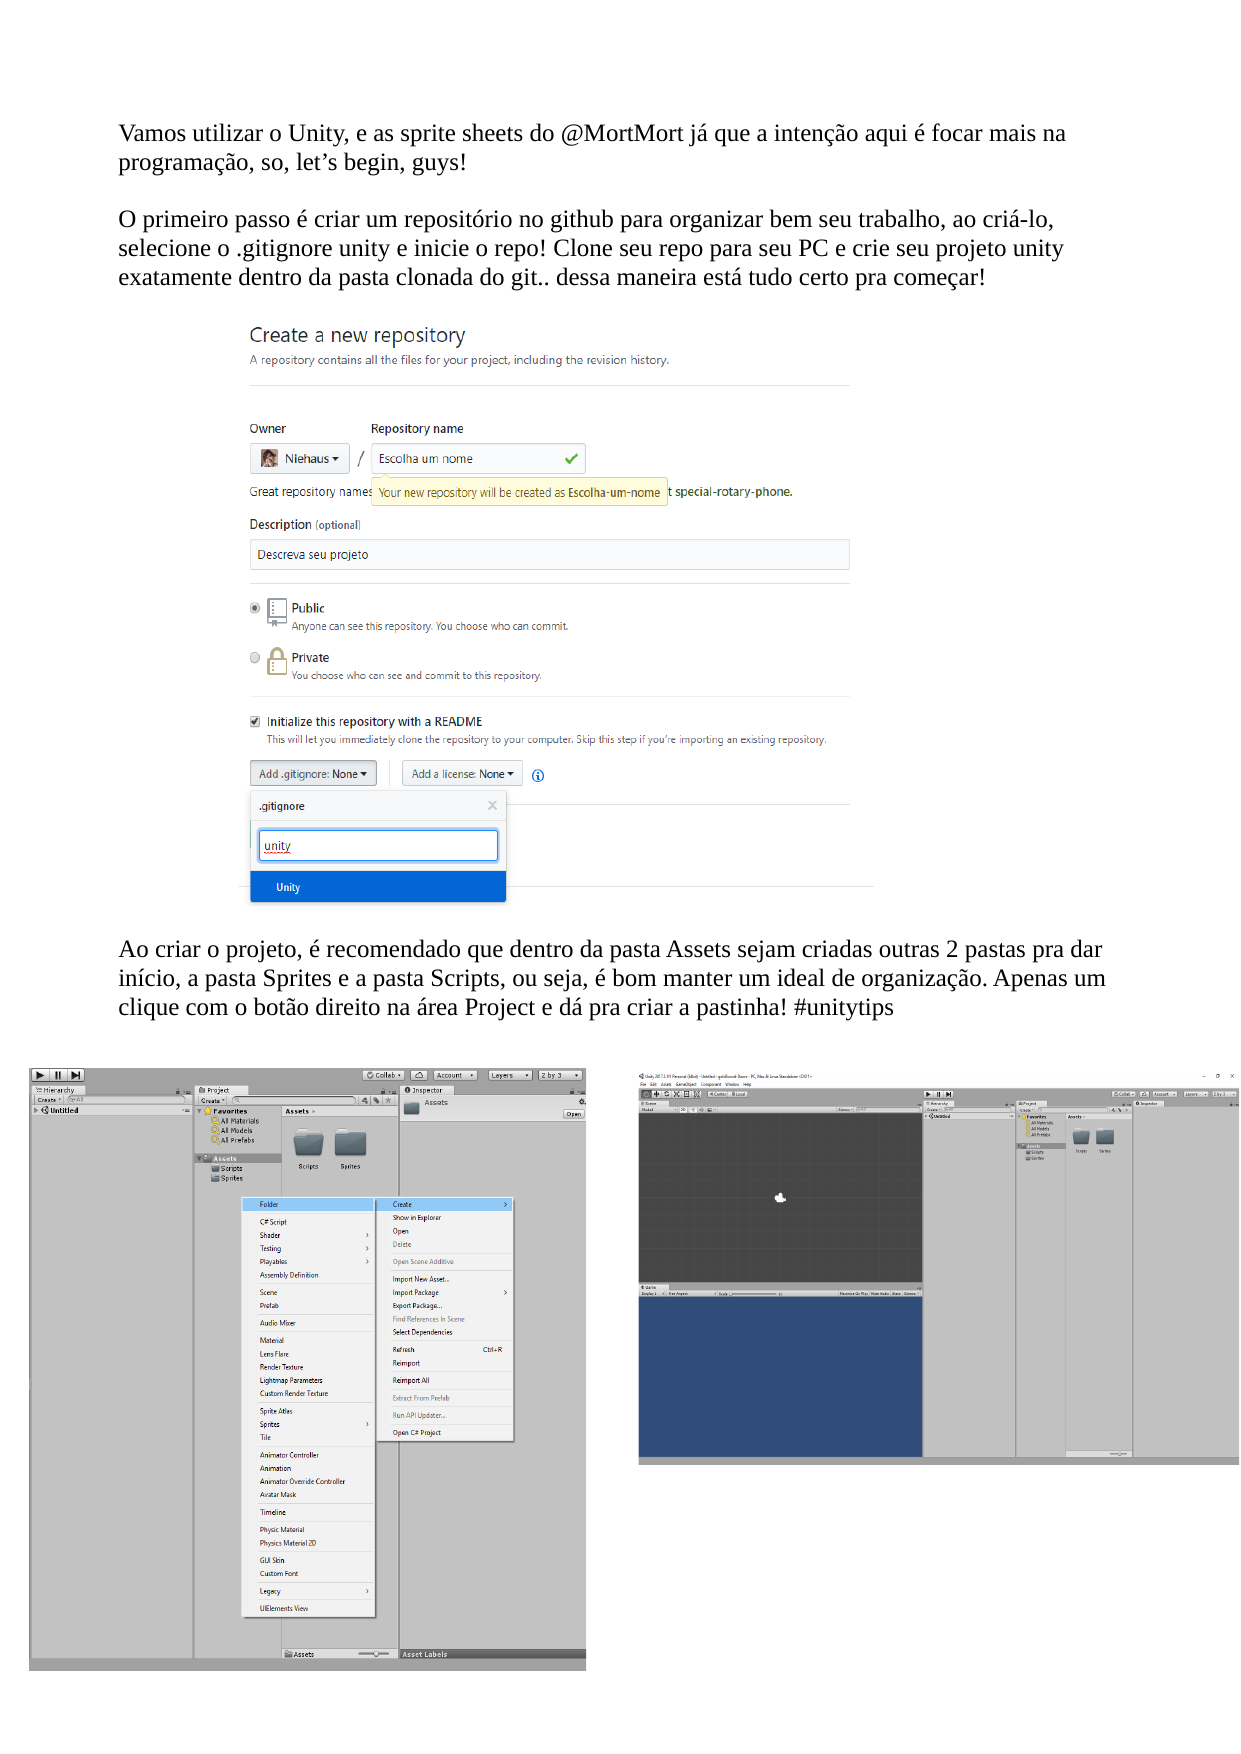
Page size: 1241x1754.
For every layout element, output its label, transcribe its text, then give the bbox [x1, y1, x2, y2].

picture [238, 320, 874, 906]
picture [638, 1072, 1240, 1465]
text Ao criar o projeto, é recomendado que dentro da pasta Assets sejam criadas outras 2 pastas pra dar início, a pasta Sprites e a pasta Scripts, ou seja, é bom manter um ideal de organização. Apenas um clique com o botão direito na área Project e dá pra criar a pastinha! #unitytips [118, 934, 1122, 1021]
picture [29, 1068, 587, 1671]
text Vamos utilizar o Unity, e as sprite sheets do @MortMort já que a intenção aqui é focar mais na programação, so, let’s begin, guys! [118, 118, 1122, 176]
text O primeiro passo é criar um repositório no github para organizar bem seu trabalho, ao criá-lo, selecione o .gitignore unity e inicie o repo! Clone seu repo para seu PC e crie seu projeto unity exatamente dentro da pasta clonada do git.. dessa maneira está tudo certo pra começar! [118, 204, 1122, 291]
